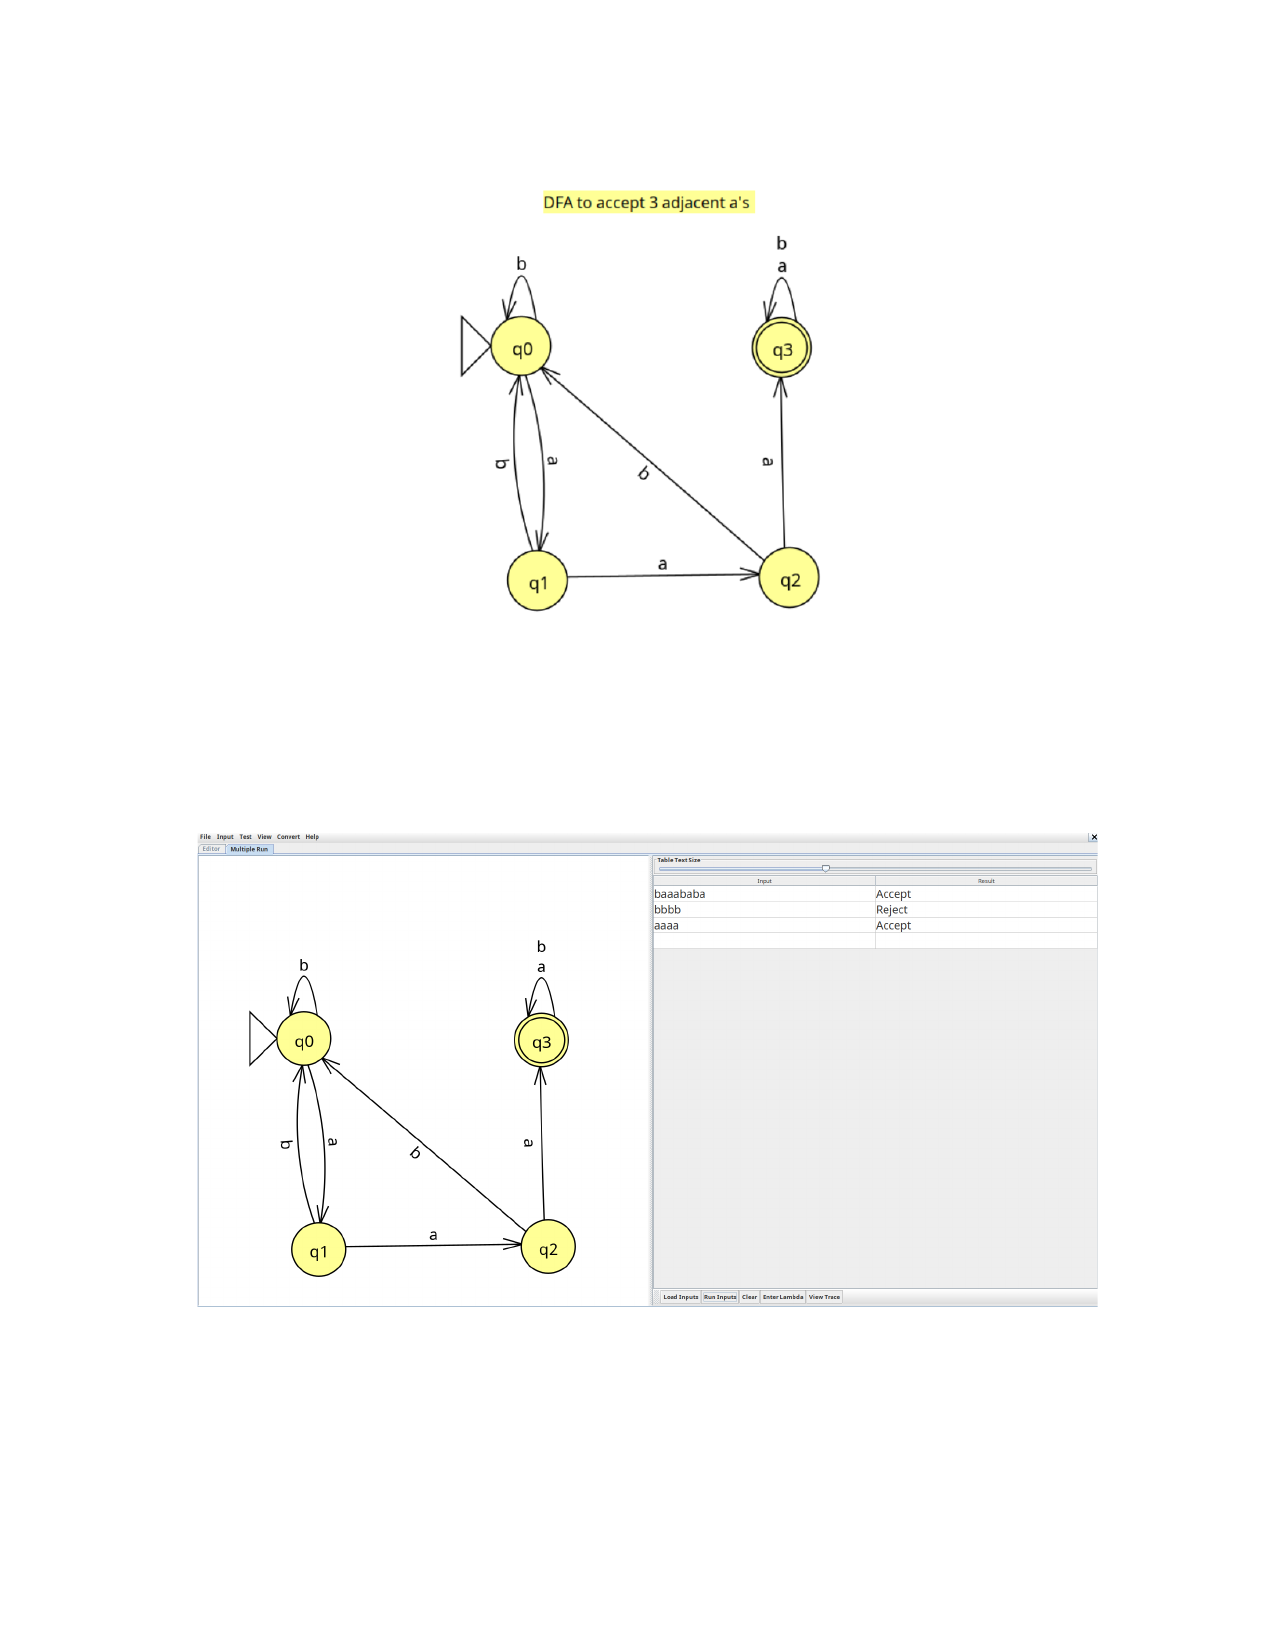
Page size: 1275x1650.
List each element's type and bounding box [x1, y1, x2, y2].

picture [200, 175, 1100, 689]
picture [197, 833, 1098, 1307]
